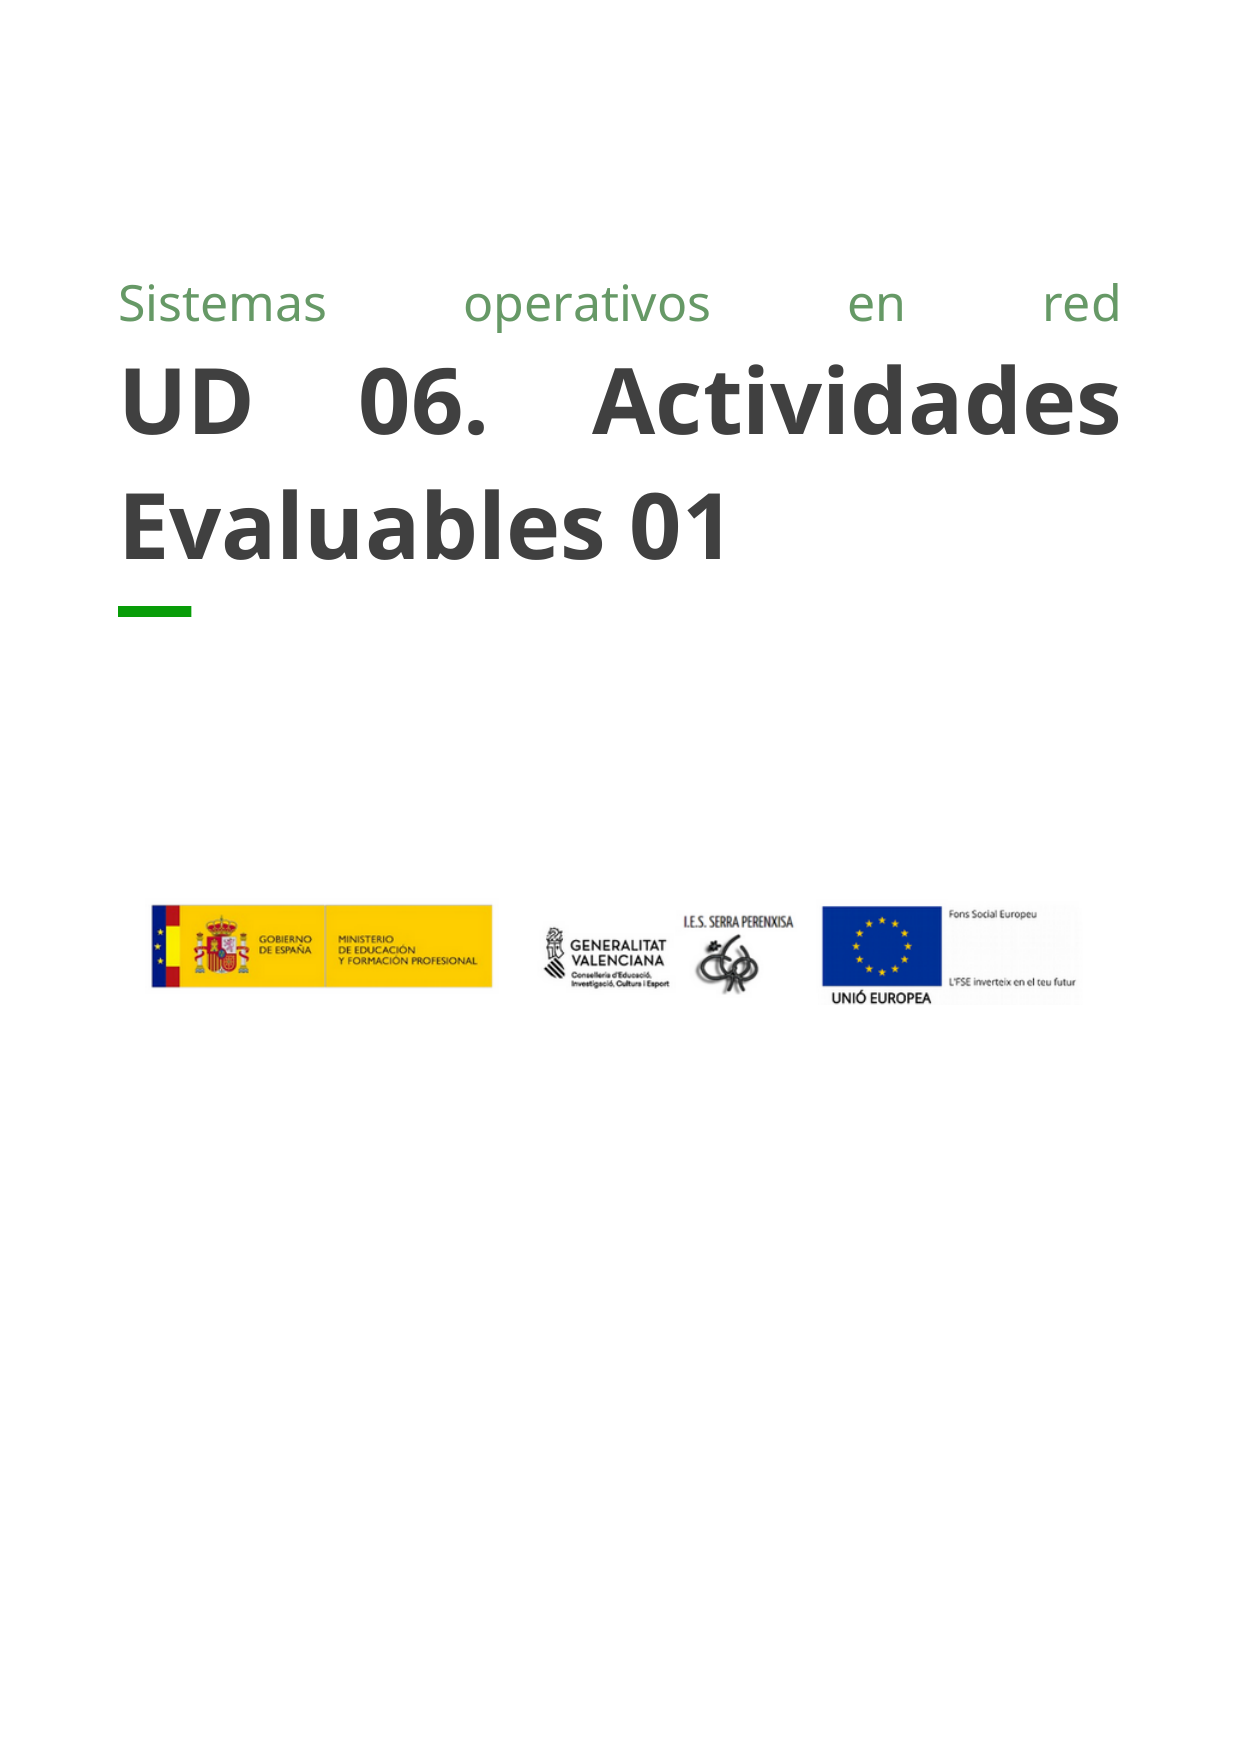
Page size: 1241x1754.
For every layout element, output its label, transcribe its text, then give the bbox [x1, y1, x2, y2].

picture [118, 606, 192, 617]
picture [118, 885, 1123, 1005]
title Sistemas operativos en red UD 06. Actividades Evaluables 01 [118, 268, 1122, 586]
